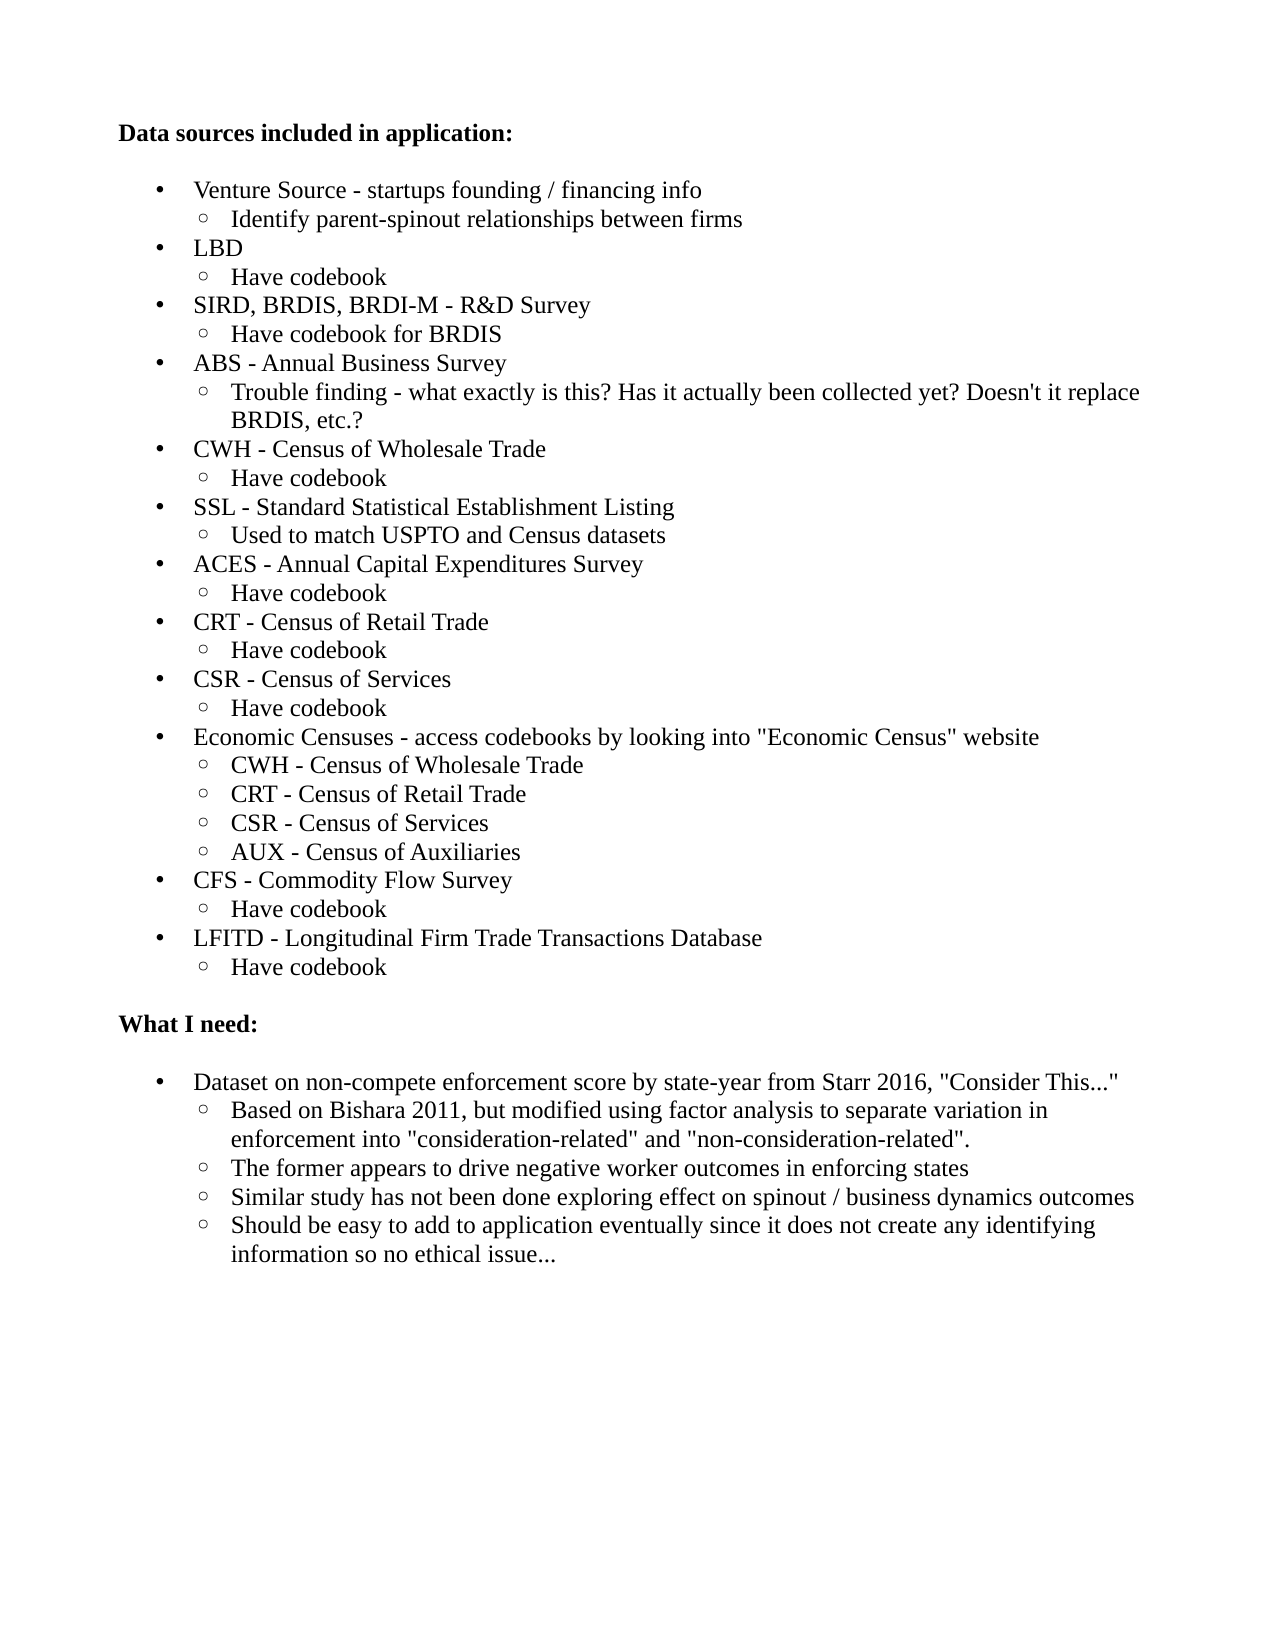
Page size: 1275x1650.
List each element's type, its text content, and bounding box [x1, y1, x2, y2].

list Trouble finding - what exactly is this? Has it actually been collected yet? Doesn't it replace BRDIS, etc.? [193, 377, 1157, 434]
list Have codebook [193, 894, 1157, 923]
list Have codebook [193, 463, 1157, 492]
list Identify parent-spinout relationships between firms [193, 204, 1157, 233]
list ACES - Annual Capital Expenditures Survey [156, 549, 1157, 578]
list CWH - Census of Wholesale Trade [156, 434, 1157, 463]
list CRT - Census of Retail Trade [193, 779, 1157, 808]
list AUX - Census of Auxiliaries [193, 837, 1157, 866]
list CWH - Census of Wholesale Trade [193, 751, 1157, 779]
list SSL - Standard Statistical Establishment Listing [156, 492, 1157, 521]
list Have codebook [193, 578, 1157, 607]
list Have codebook [193, 693, 1157, 722]
list Similar study has not been done exploring effect on spinout / business dynamics outcomes [193, 1182, 1157, 1211]
list Have codebook [193, 636, 1157, 664]
list CFS - Commodity Flow Survey [156, 866, 1157, 894]
list LBD [156, 233, 1157, 262]
text What I need: [118, 1009, 1157, 1038]
list CSR - Census of Services [193, 808, 1157, 837]
list Have codebook [193, 952, 1157, 981]
list ABS - Annual Business Survey [156, 348, 1157, 377]
list CRT - Census of Retail Trade [156, 607, 1157, 636]
list Used to match USPTO and Census datasets [193, 521, 1157, 549]
list Have codebook [193, 262, 1157, 291]
list CSR - Census of Services [156, 664, 1157, 693]
list Based on Bishara 2011, but modified using factor analysis to separate variation in enforcement into "consideration-related" and "non-consideration-related". [193, 1096, 1157, 1153]
list Economic Censuses - access codebooks by looking into "Economic Census" website [156, 722, 1157, 751]
list Dataset on non-compete enforcement score by state-year from Starr 2016, "Consider This..." [156, 1067, 1157, 1096]
text Data sources included in application: [118, 118, 1157, 147]
list LFITD - Longitudinal Firm Trade Transactions Database [156, 923, 1157, 952]
list Have codebook for BRDIS [193, 319, 1157, 348]
list Should be easy to add to application eventually since it does not create any identifying information so no ethical issue... [193, 1211, 1157, 1268]
list Venture Source - startups founding / financing info [156, 176, 1157, 204]
list The former appears to drive negative worker outcomes in enforcing states [193, 1153, 1157, 1182]
list SIRD, BRDIS, BRDI-M - R&D Survey [156, 291, 1157, 319]
